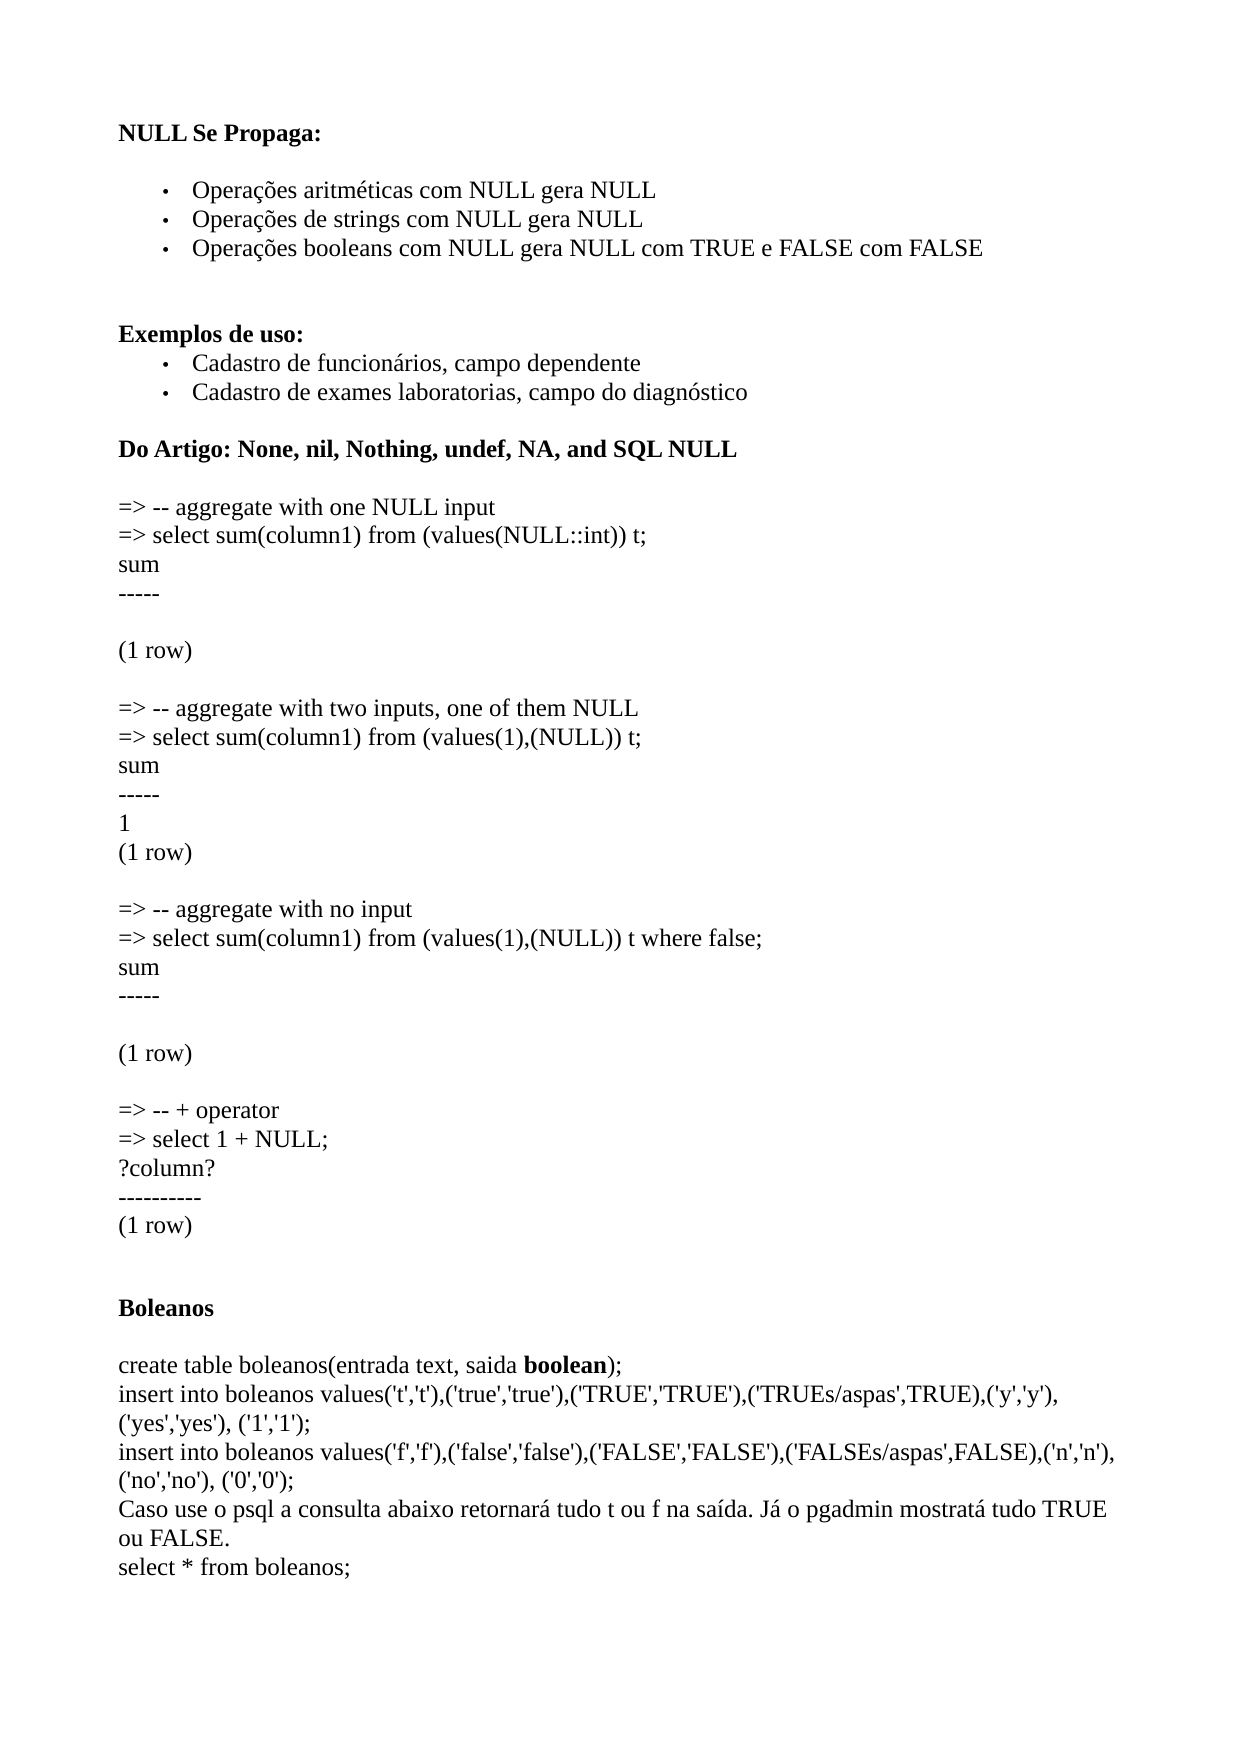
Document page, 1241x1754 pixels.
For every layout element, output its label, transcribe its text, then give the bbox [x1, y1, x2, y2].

text NULL Se Propaga: [118, 118, 1122, 147]
text Caso use o psql a consulta abaixo retornará tudo t ou f na saída. Já o pgadmin mostratá tudo TRUE ou FALSE. select * from boleanos; [118, 1494, 1122, 1609]
list Cadastro de funcionários, campo dependente [162, 348, 1122, 377]
list Operações booleans com NULL gera NULL com TRUE e FALSE com FALSE [162, 233, 1122, 262]
list Cadastro de exames laboratorias, campo do diagnóstico [162, 377, 1122, 406]
list Operações de strings com NULL gera NULL [162, 204, 1122, 233]
text Boleanos [118, 1293, 1122, 1322]
text => -- aggregate with one NULL input => select sum(column1) from (values(NULL::int)) t; sum ----- (1 row) => -- aggregate with two inputs, one of them NULL => select sum(column1) from (values(1),(NULL)) t; sum ----- 1 (1 row) => -- aggregate with no input => select sum(column1) from (values(1),(NULL)) t where false; sum ----- (1 row) => -- + operator => select 1 + NULL; ?column? ---------- (1 row) [118, 492, 1122, 1239]
text Exemplos de uso: [118, 319, 1122, 348]
list Operações aritméticas com NULL gera NULL [162, 176, 1122, 204]
text create table boleanos(entrada text, saida boolean); insert into boleanos values('t','t'),('true','true'),('TRUE','TRUE'),('TRUEs/aspas',TRUE),('y','y'), ('yes','yes'), ('1','1'); insert into boleanos values('f','f'),('false','false'),('FALSE','FALSE'),('FALSEs/aspas',FALSE),('n','n'), ('no','no'), ('0','0'); [118, 1351, 1122, 1494]
text Do Artigo: None, nil, Nothing, undef, NA, and SQL NULL [118, 434, 1122, 463]
